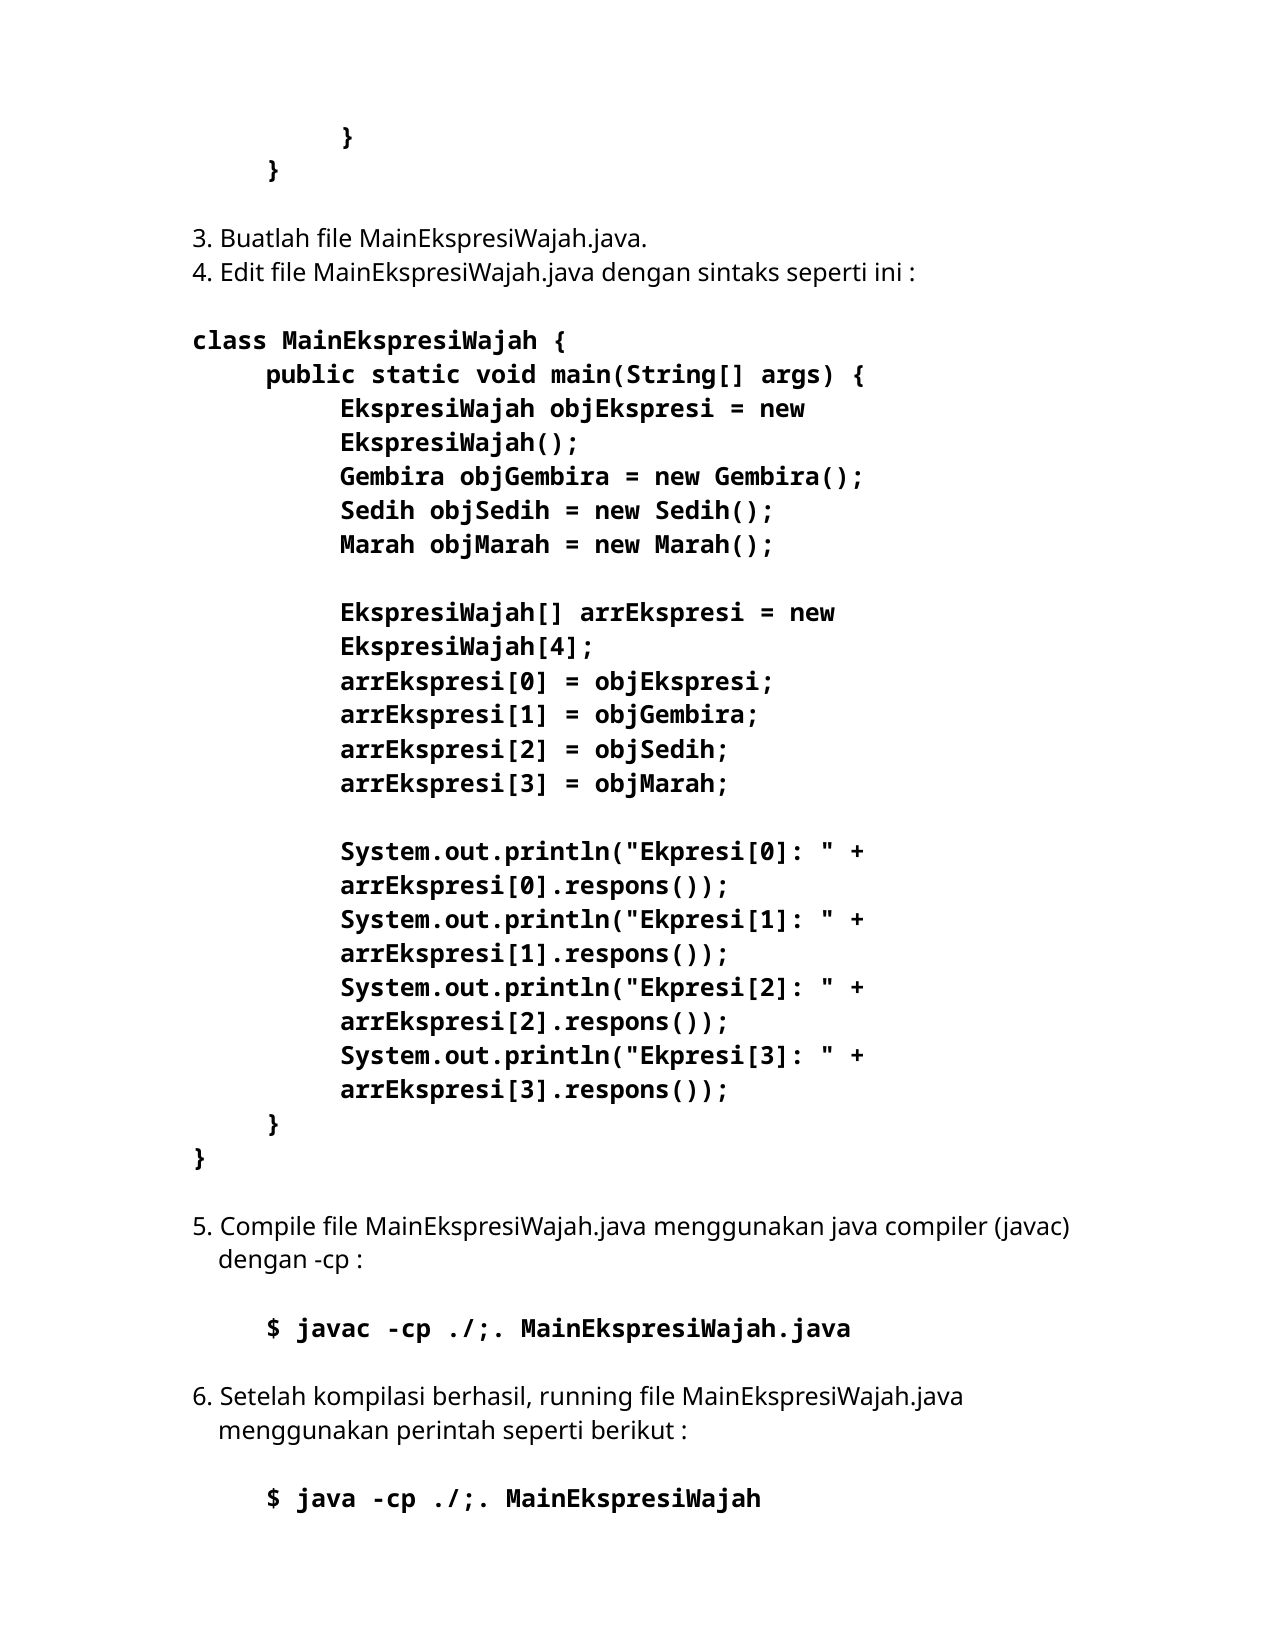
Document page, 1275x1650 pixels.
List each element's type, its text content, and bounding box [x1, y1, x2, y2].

text } [118, 118, 1157, 152]
text public static void main(String[] args) { [118, 357, 1157, 391]
text System.out.println("Ekpresi[2]: " + arrEkspresi[2].respons()); [118, 970, 1157, 1038]
text 3. Buatlah file MainEkspresiWajah.java. 4. Edit file MainEkspresiWajah.java dengan sintaks seperti ini : class MainEkspresiWajah { [118, 186, 1157, 357]
text } [118, 152, 1157, 186]
text EkspresiWajah[] arrEkspresi = new EkspresiWajah[4]; [118, 595, 1157, 663]
text } 5. Compile file MainEkspresiWajah.java menggunakan java compiler (javac) dengan -cp : $ javac -cp ./;. MainEkspresiWajah.java 6. Setelah kompilasi berhasil, running file MainEkspresiWajah.java menggunakan perintah seperti berikut : $ java -cp ./;. MainEkspresiWajah [118, 1140, 1157, 1515]
text System.out.println("Ekpresi[3]: " + arrEkspresi[3].respons()); [118, 1038, 1157, 1106]
text arrEkspresi[0] = objEkspresi; [118, 663, 1157, 697]
text Gembira objGembira = new Gembira(); [118, 459, 1157, 493]
text arrEkspresi[3] = objMarah; [118, 765, 1157, 799]
text System.out.println("Ekpresi[1]: " + arrEkspresi[1].respons()); [118, 902, 1157, 970]
text Sedih objSedih = new Sedih(); [118, 493, 1157, 527]
text Marah objMarah = new Marah(); [118, 527, 1157, 561]
text } [118, 1106, 1157, 1140]
text System.out.println("Ekpresi[0]: " + arrEkspresi[0].respons()); [118, 833, 1157, 902]
text arrEkspresi[2] = objSedih; [118, 731, 1157, 765]
text EkspresiWajah objEkspresi = new EkspresiWajah(); [118, 391, 1157, 459]
text arrEkspresi[1] = objGembira; [118, 697, 1157, 731]
